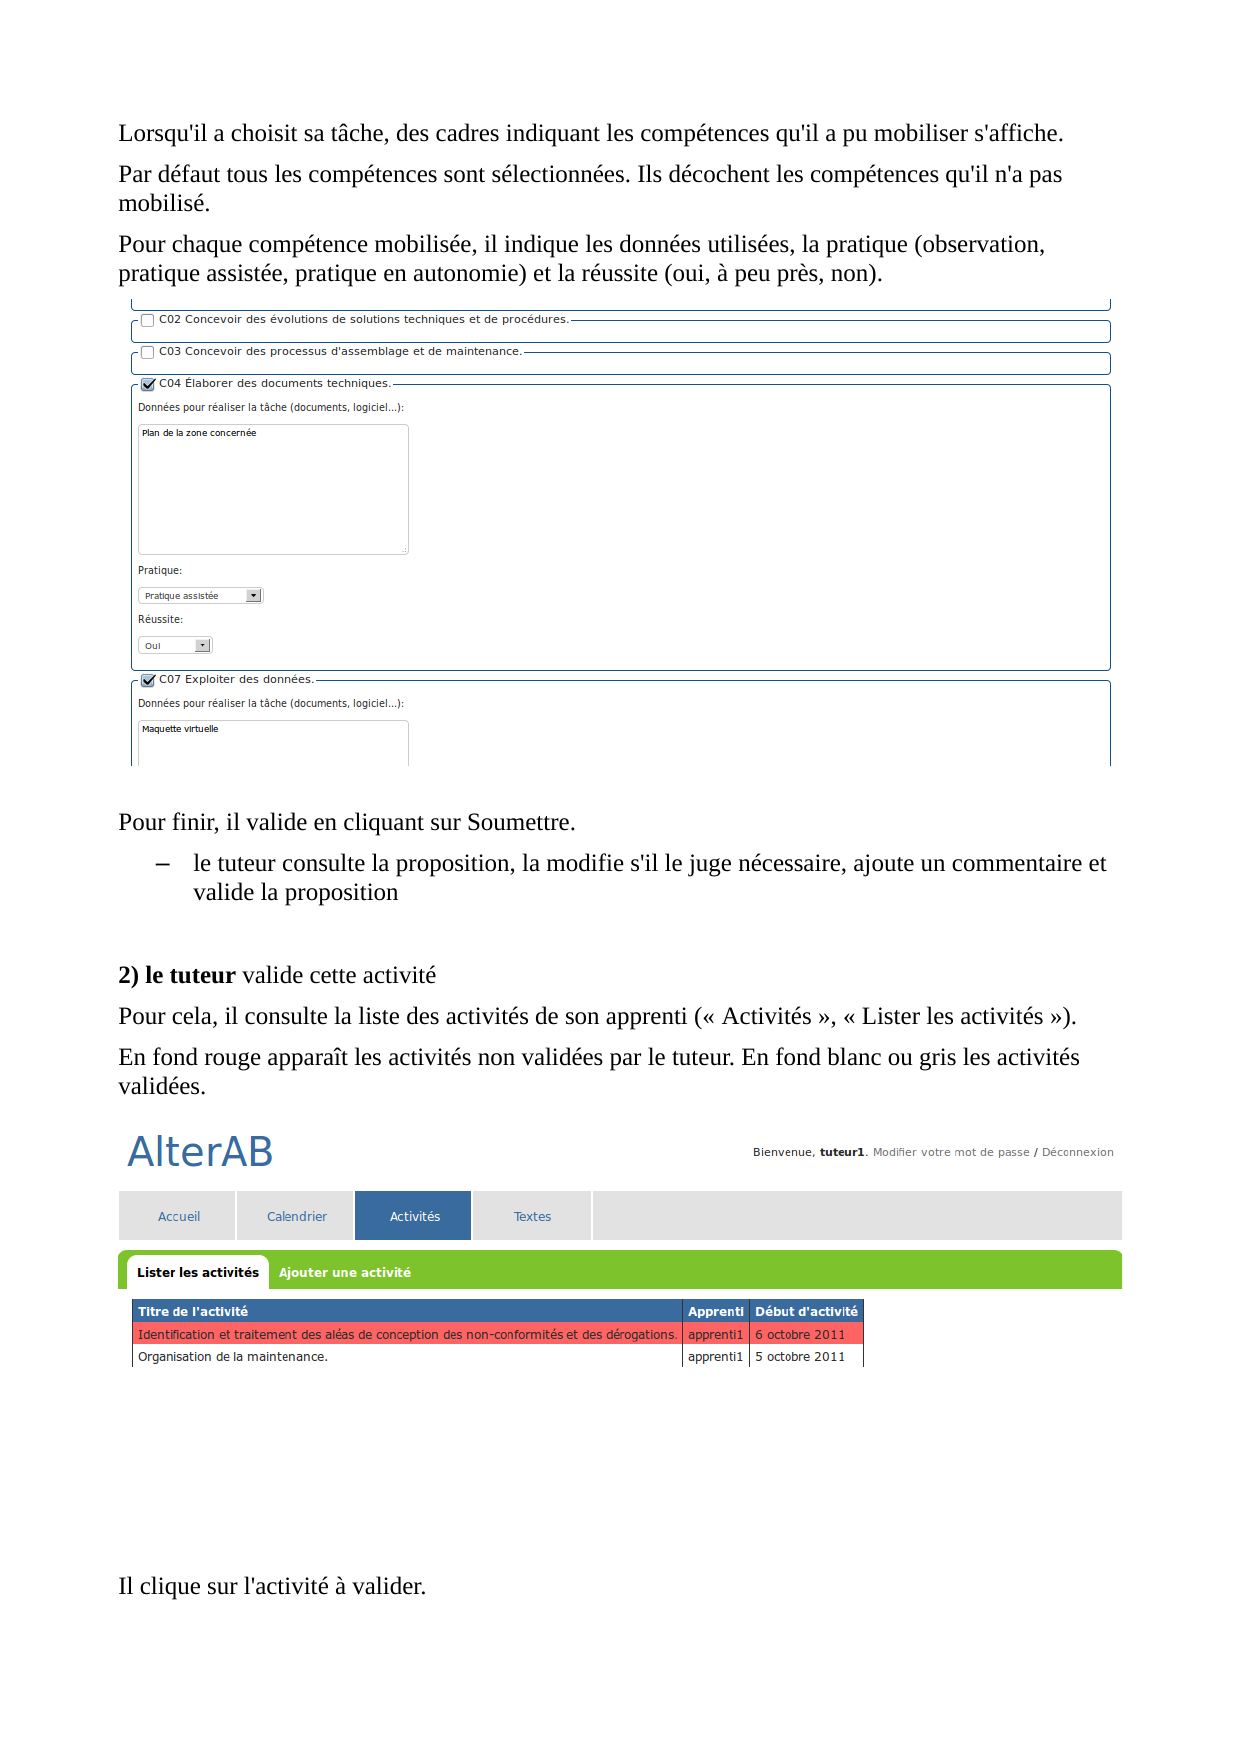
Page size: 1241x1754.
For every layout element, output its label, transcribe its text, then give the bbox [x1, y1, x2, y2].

text Par défaut tous les compétences sont sélectionnées. Ils décochent les compétences qu'il n'a pas mobilisé. [118, 159, 1122, 217]
picture [118, 1112, 1123, 1572]
text Pour finir, il valide en cliquant sur Soumettre. [118, 807, 1122, 836]
picture [118, 299, 1123, 766]
text En fond rouge apparaît les activités non validées par le tuteur. En fond blanc ou gris les activités validées. [118, 1042, 1122, 1100]
text Lorsqu'il a choisit sa tâche, des cadres indiquant les compétences qu'il a pu mobiliser s'affiche. [118, 118, 1122, 147]
text Pour chaque compétence mobilisée, il indique les données utilisées, la pratique (observation, pratique assistée, pratique en autonomie) et la réussite (oui, à peu près, non). [118, 229, 1122, 287]
text Il clique sur l'activité à valider. [118, 1572, 1122, 1600]
list le tuteur consulte la proposition, la modifie s'il le juge nécessaire, ajoute un commentaire et valide la proposition [156, 848, 1122, 906]
text 2) le tuteur valide cette activité [118, 960, 1122, 988]
text Pour cela, il consulte la liste des activités de son apprenti (« Activités », « Lister les activités »). [118, 1001, 1122, 1030]
